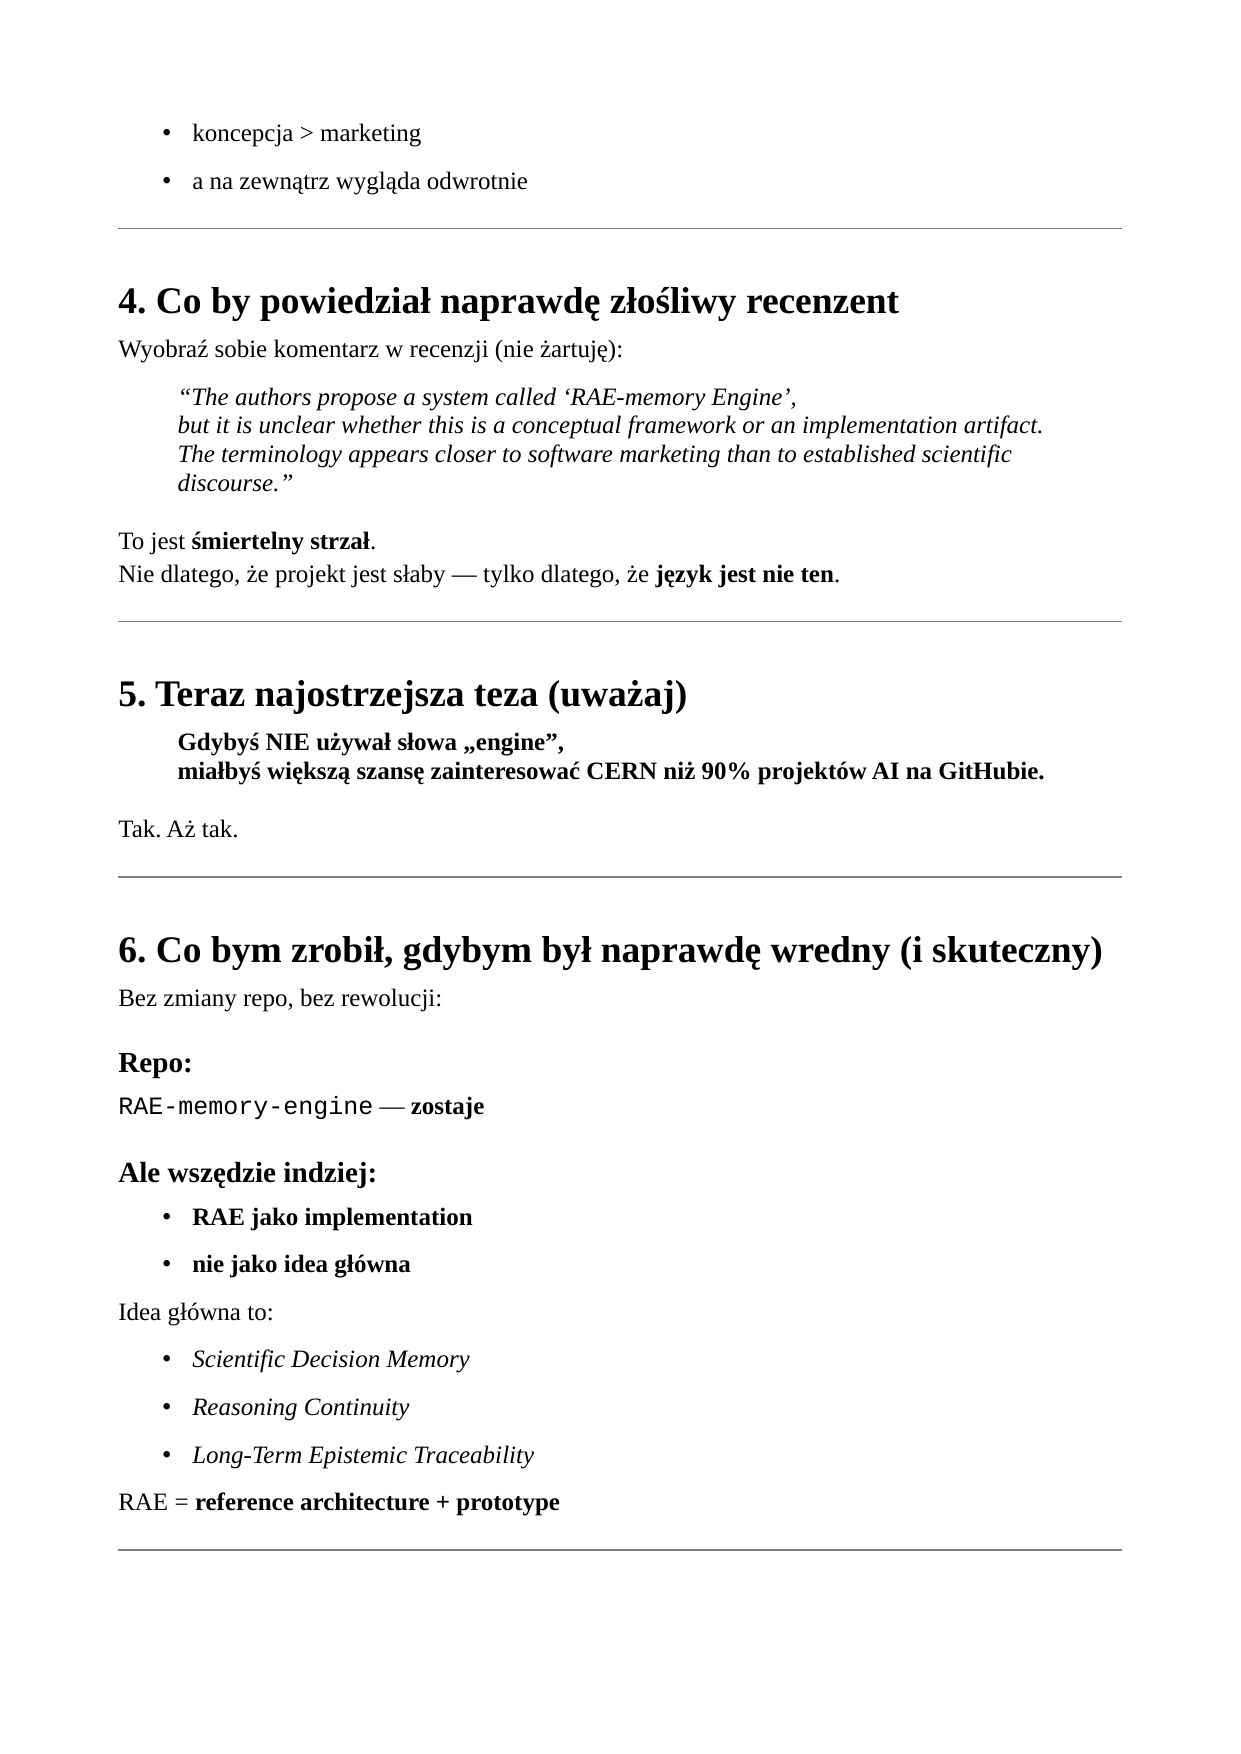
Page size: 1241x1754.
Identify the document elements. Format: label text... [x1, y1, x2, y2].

text RAE-memory-engine — zostaje [118, 1091, 1122, 1122]
text Tak. Aż tak. [118, 814, 1122, 843]
text Wyobraź sobie komentarz w recenzji (nie żartuję): [118, 334, 1122, 363]
text Bez zmiany repo, bez rewolucji: [118, 983, 1122, 1012]
list nie jako idea główna [162, 1249, 1122, 1278]
list a na zewnątrz wygląda odwrotnie [162, 166, 1122, 194]
list Scientific Decision Memory [162, 1344, 1122, 1373]
text Idea główna to: [118, 1297, 1122, 1326]
text RAE = reference architecture + prototype [118, 1487, 1122, 1516]
text Gdybyś NIE używał słowa „engine”, miałbyś większą szansę zainteresować CERN niż 90% projektów AI na GitHubie. [177, 727, 1063, 785]
subtitle Ale wszędzie indziej: [118, 1156, 1122, 1189]
list RAE jako implementation [162, 1202, 1122, 1230]
text To jest śmiertelny strzał. Nie dlatego, że projekt jest słaby — tylko dlatego, że język jest nie ten. [118, 526, 1122, 588]
list Reasoning Continuity [162, 1392, 1122, 1421]
list koncepcja > marketing [162, 118, 1122, 147]
subtitle 6. Co bym zrobił, gdybym był naprawdę wredny (i skuteczny) [118, 927, 1122, 970]
subtitle 4. Co by powiedział naprawdę złośliwy recenzent [118, 278, 1122, 322]
subtitle 5. Teraz najostrzejsza teza (uważaj) [118, 672, 1122, 715]
text “The authors propose a system called ‘RAE-memory Engine’, but it is unclear whether this is a conceptual framework or an implementation artifact. The terminology appears closer to software marketing than to established scientific discourse.” [177, 382, 1063, 497]
subtitle Repo: [118, 1045, 1122, 1078]
list Long-Term Epistemic Traceability [162, 1440, 1122, 1468]
